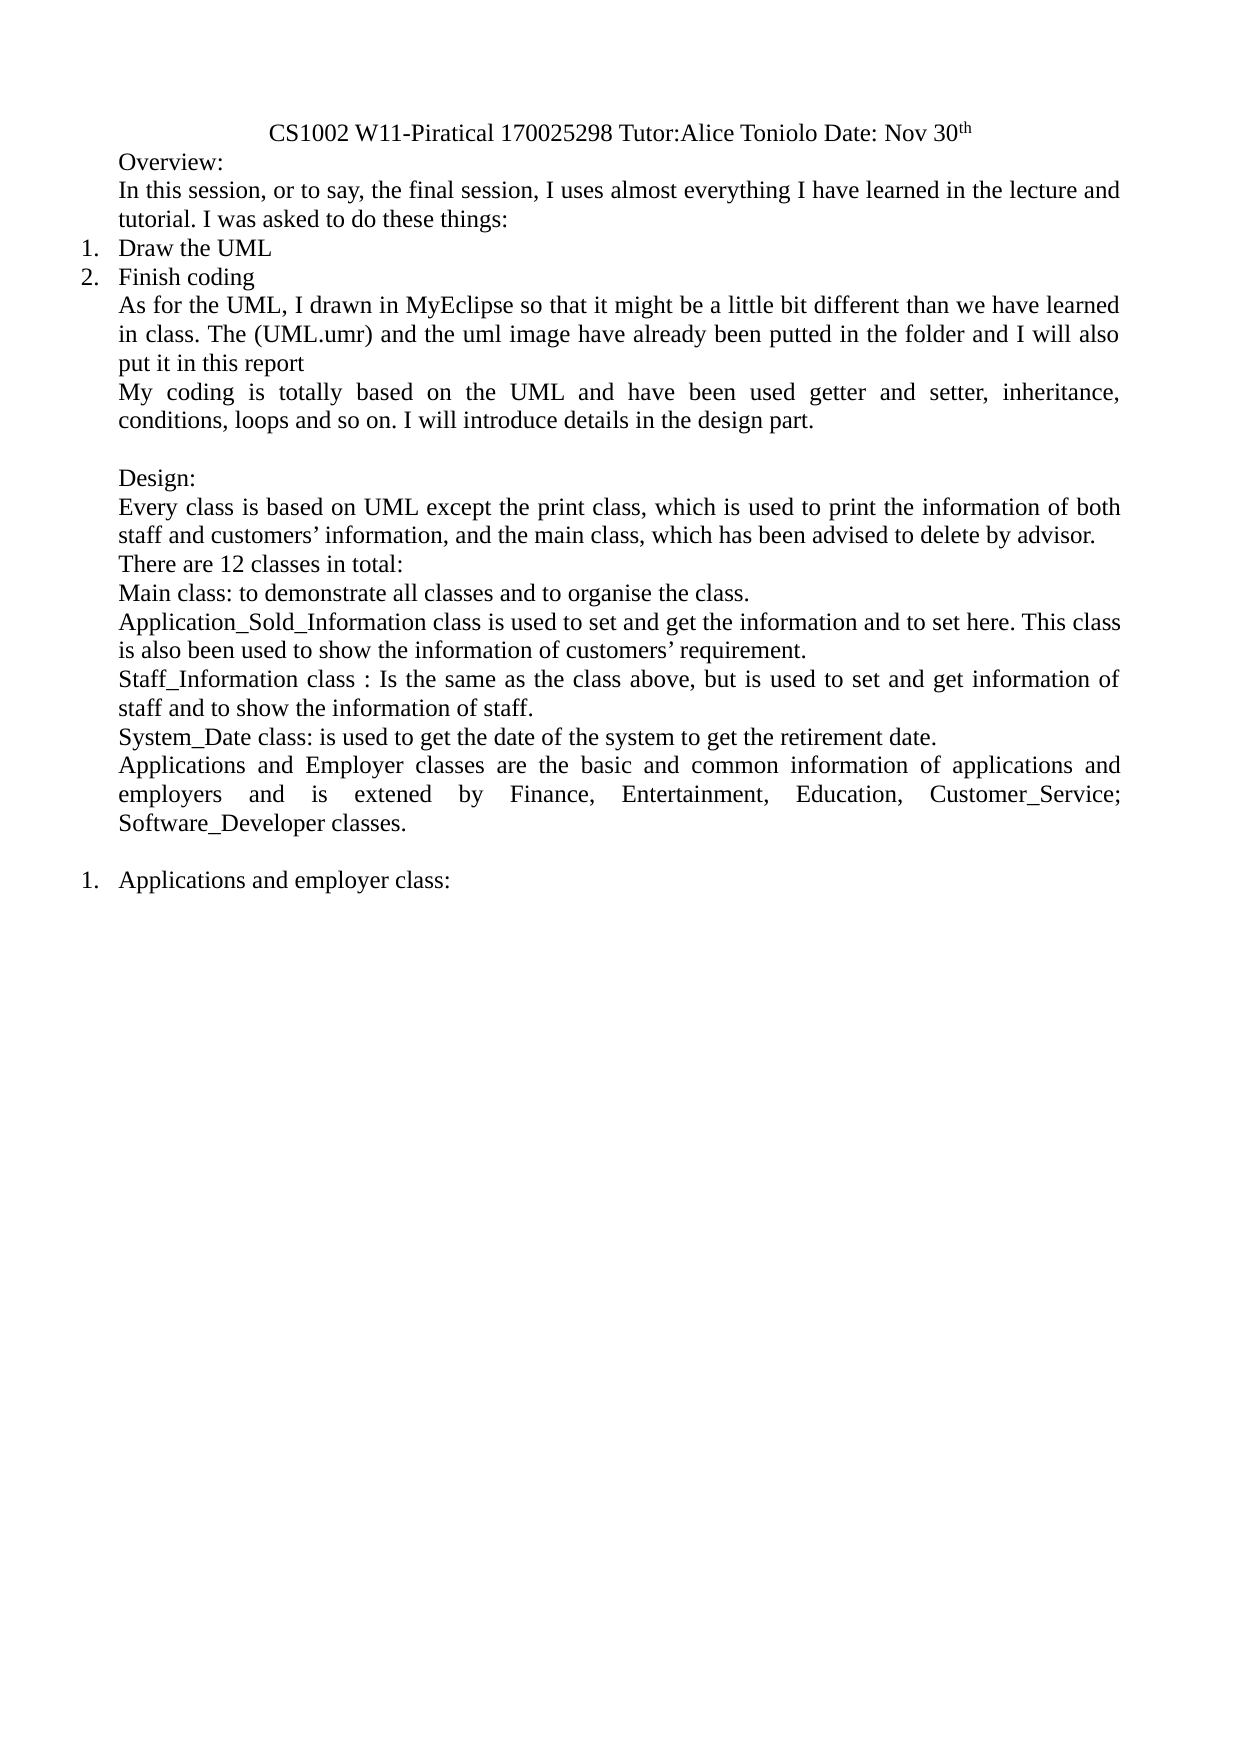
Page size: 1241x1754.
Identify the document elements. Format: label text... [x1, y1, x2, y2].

text There are 12 classes in total: [118, 549, 1122, 578]
text My coding is totally based on the UML and have been used getter and setter, inheritance, conditions, loops and so on. I will introduce details in the design part. [118, 377, 1122, 434]
text As for the UML, I drawn in MyEclipse so that it might be a little bit different than we have learned in class. The (UML.umr) and the uml image have already been putted in the folder and I will also put it in this report [118, 291, 1122, 377]
text Staff_Information class : Is the same as the class above, but is used to set and get information of staff and to show the information of staff. [118, 664, 1122, 722]
text Main class: to demonstrate all classes and to organise the class. [118, 578, 1122, 607]
text Application_Sold_Information class is used to set and get the information and to set here. This class is also been used to show the information of customers’ requirement. [118, 607, 1122, 664]
text Every class is based on UML except the print class, which is used to print the information of both staff and customers’ information, and the main class, which has been advised to delete by advisor. [118, 492, 1122, 549]
text CS1002 W11-Piratical 170025298 Tutor:Alice Toniolo Date: Nov 30th [118, 118, 1122, 147]
text Design: [118, 463, 1122, 492]
list Finish coding [81, 262, 1122, 291]
list Draw the UML [81, 233, 1122, 262]
list Applications and employer class: [81, 866, 1122, 894]
text Applications and Employer classes are the basic and common information of applications and employers and is extened by Finance, Entertainment, Education, Customer_Service; Software_Developer classes. [118, 751, 1122, 837]
text System_Date class: is used to get the date of the system to get the retirement date. [118, 722, 1122, 751]
text Overview: [118, 147, 1122, 176]
text In this session, or to say, the final session, I uses almost everything I have learned in the lecture and tutorial. I was asked to do these things: [118, 176, 1122, 233]
